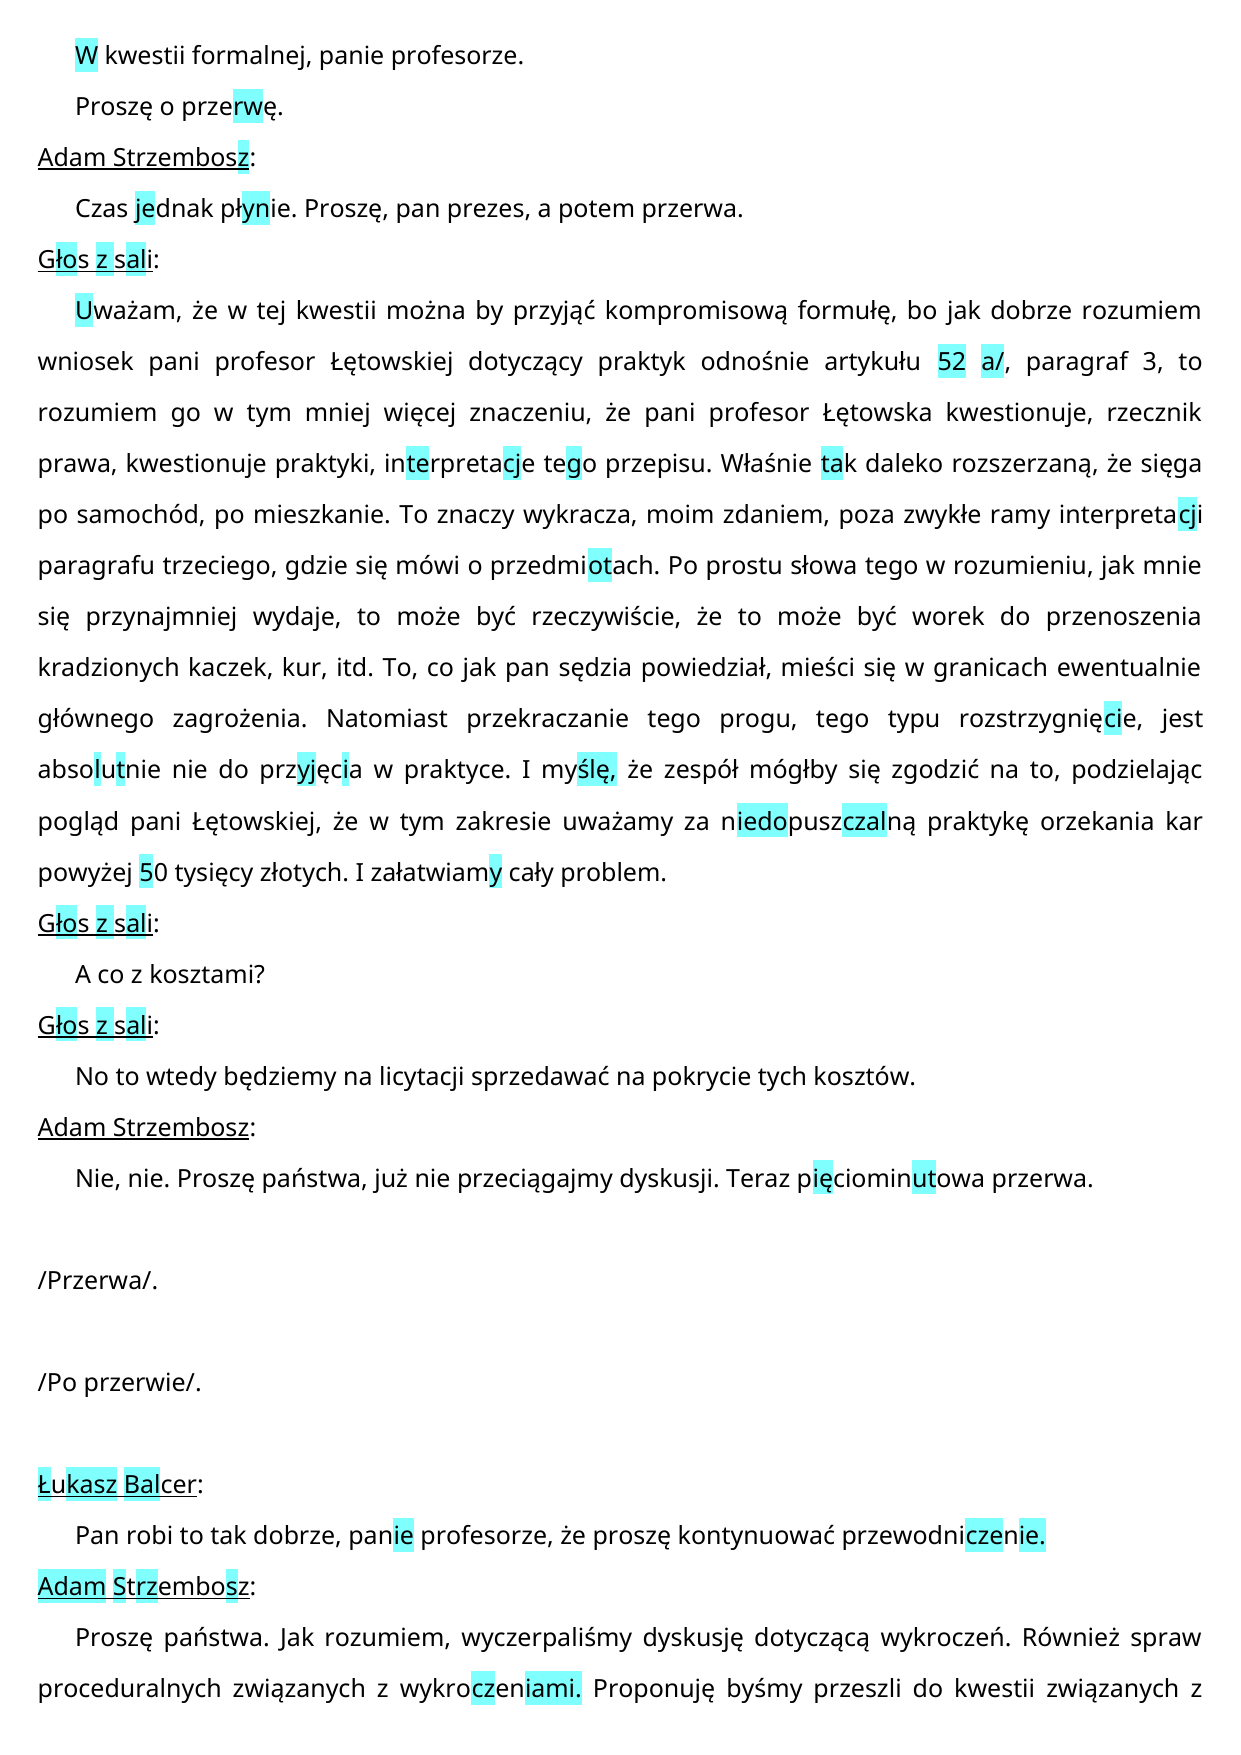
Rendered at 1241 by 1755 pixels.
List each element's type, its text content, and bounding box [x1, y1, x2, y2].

text A co z kosztami? [37, 956, 1203, 990]
text Proszę państwa. Jak rozumiem, wyczerpaliśmy dyskusję dotyczącą wykroczeń. Również spraw proceduralnych związanych z wykroczeniami. Proponuję byśmy przeszli do kwestii związanych z [37, 1620, 1203, 1705]
text /Przerwa/. [37, 1262, 1203, 1297]
text Łukasz Balcer: [37, 1467, 1203, 1501]
text Proszę o przerwę. [37, 88, 1203, 123]
text No to wtedy będziemy na licytacji sprzedawać na pokrycie tych kosztów. [37, 1058, 1203, 1092]
text Adam Strzembosz: [37, 1569, 1203, 1603]
text Głos z sali: [37, 905, 1203, 939]
text Uważam, że w tej kwestii można by przyjąć kompromisową formułę, bo jak dobrze rozumiem wniosek pani profesor Łętowskiej dotyczący praktyk odnośnie artykułu 52 a/, paragraf 3, to rozumiem go w tym mniej więcej znaczeniu, że pani profesor Łętowska kwestionuje, rzecznik prawa, kwestionuje praktyki, interpretacje tego przepisu. Właśnie tak daleko rozszerzaną, że sięga po samochód, po mieszkanie. To znaczy wykracza, moim zdaniem, poza zwykłe ramy interpretacji paragrafu trzeciego, gdzie się mówi o przedmiotach. Po prostu słowa tego w rozumieniu, jak mnie się przynajmniej wydaje, to może być rzeczywiście, że to może być worek do przenoszenia kradzionych kaczek, kur, itd. To, co jak pan sędzia powiedział, mieści się w granicach ewentualnie głównego zagrożenia. Natomiast przekraczanie tego progu, tego typu rozstrzygnięcie, jest absolutnie nie do przyjęcia w praktyce. I myślę, że zespół mógłby się zgodzić na to, podzielając pogląd pani Łętowskiej, że w tym zakresie uważamy za niedopuszczalną praktykę orzekania kar powyżej 50 tysięcy złotych. I załatwiamy cały problem. [37, 293, 1203, 888]
text Głos z sali: [37, 242, 1203, 276]
text W kwestii formalnej, panie profesorze. [37, 37, 1203, 72]
text Pan robi to tak dobrze, panie profesorze, że proszę kontynuować przewodniczenie. [37, 1518, 1203, 1552]
text Adam Strzembosz: [37, 139, 1203, 174]
text Nie, nie. Proszę państwa, już nie przeciągajmy dyskusji. Teraz pięciominutowa przerwa. [37, 1160, 1203, 1194]
text Głos z sali: [37, 1007, 1203, 1041]
text Adam Strzembosz: [37, 1109, 1203, 1143]
text Czas jednak płynie. Proszę, pan prezes, a potem przerwa. [37, 191, 1203, 225]
text /Po przerwie/. [37, 1364, 1203, 1399]
